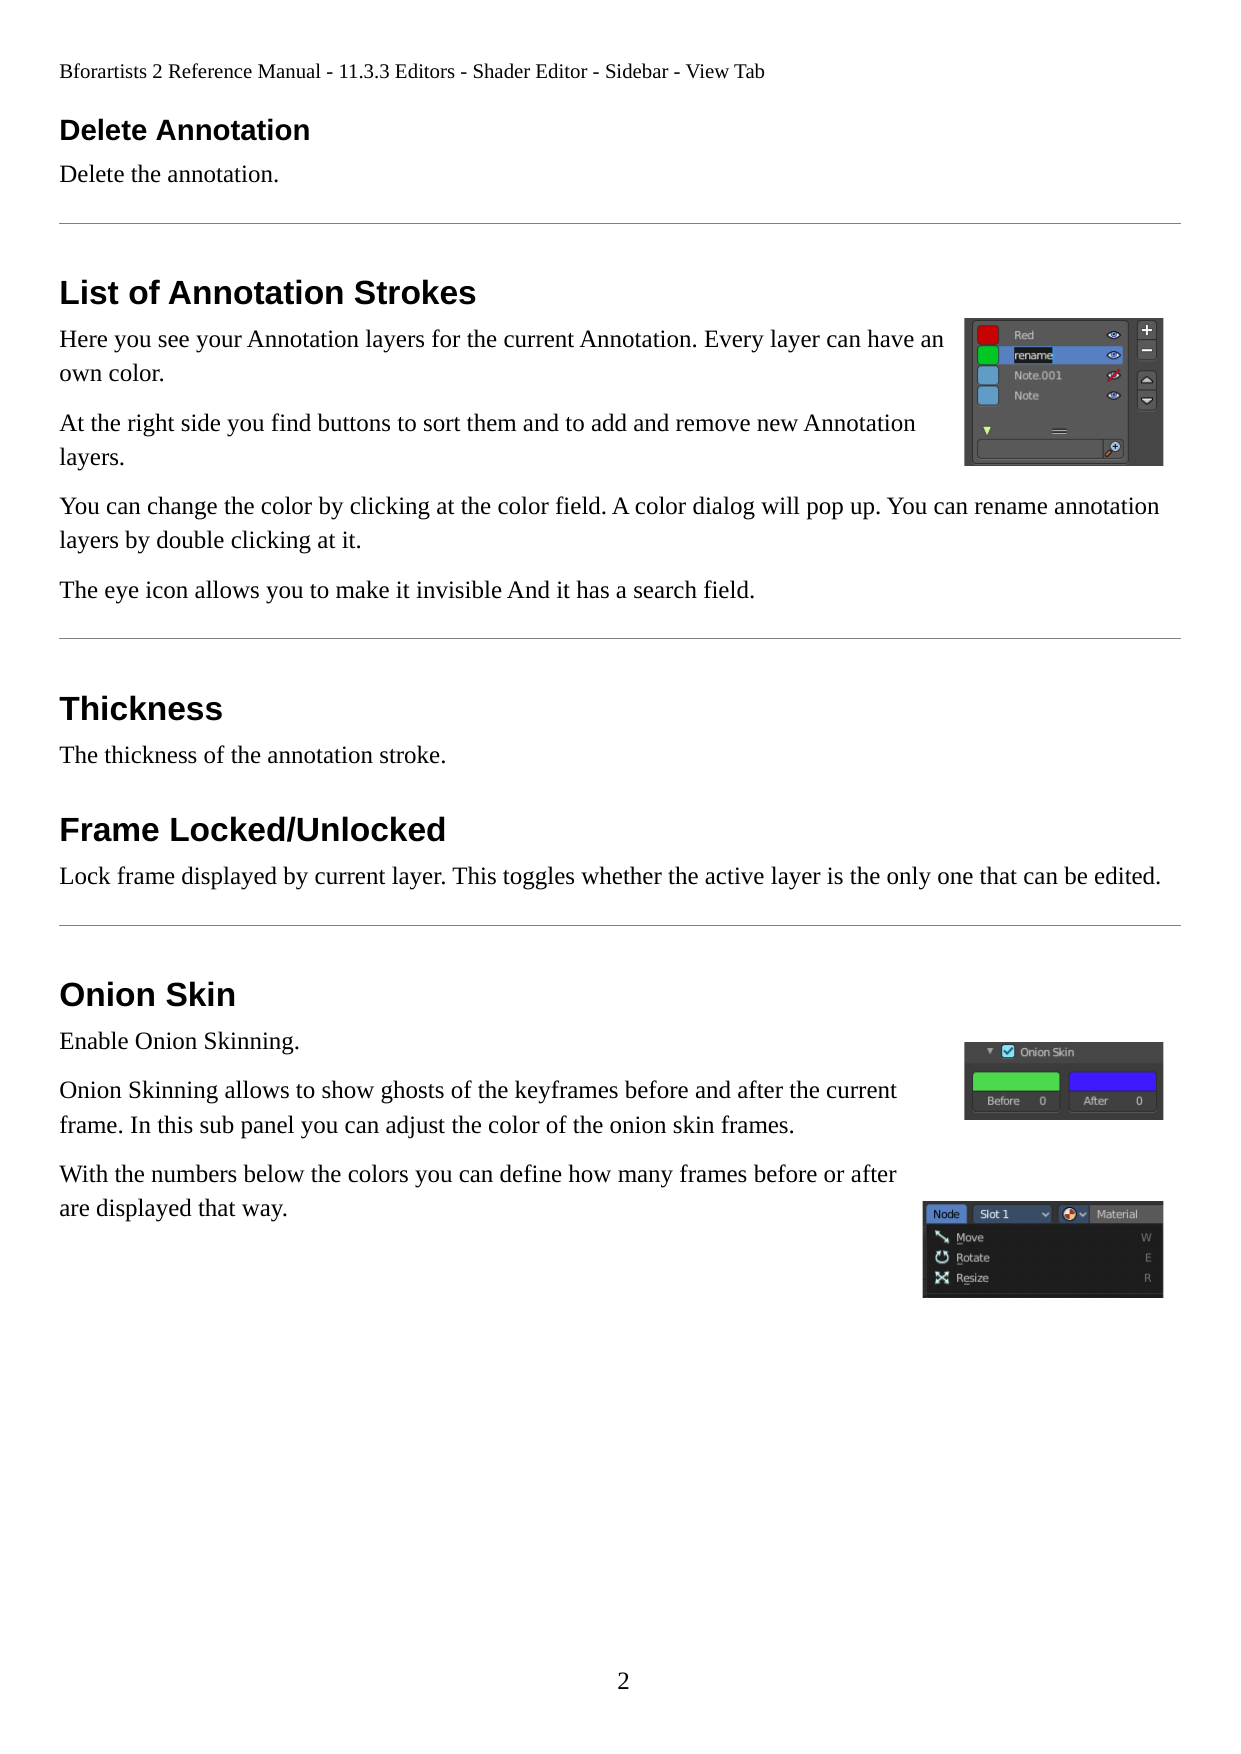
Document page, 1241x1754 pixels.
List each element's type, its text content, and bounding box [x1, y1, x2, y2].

text With the numbers below the colors you can define how many frames before or after are displayed that way. [59, 1159, 1181, 1222]
picture [922, 1201, 1164, 1298]
text You can change the color by clicking at the color field. A color dialog will pop up. You can rename annotation layers by double clicking at it. [59, 491, 1181, 554]
text At the right side you find buttons to sort them and to add and remove new Annotation layers. [59, 408, 1181, 471]
subtitle Onion Skin [59, 975, 1181, 1014]
picture [964, 318, 1164, 466]
subtitle List of Annotation Strokes [59, 273, 1181, 312]
text The eye icon allows you to make it invisible And it has a search field. [59, 575, 1181, 603]
subtitle Thickness [59, 689, 1181, 727]
text Enable Onion Skinning. [59, 1026, 1181, 1055]
text Lock frame displayed by current layer. This toggles whether the active layer is the only one that can be edited. [59, 861, 1181, 890]
text Onion Skinning allows to show ghosts of the keyframes before and after the current frame. In this sub panel you can adjust the color of the onion skin frames. [59, 1075, 1181, 1138]
picture [964, 1042, 1164, 1120]
text Here you see your Annotation layers for the current Annotation. Every layer can have an own color. [59, 324, 964, 387]
subtitle Frame Locked/Unlocked [59, 810, 1181, 848]
subtitle Delete Annotation [59, 113, 1181, 146]
text The thickness of the annotation stroke. [59, 740, 1181, 769]
text Delete the annotation. [59, 159, 1181, 188]
